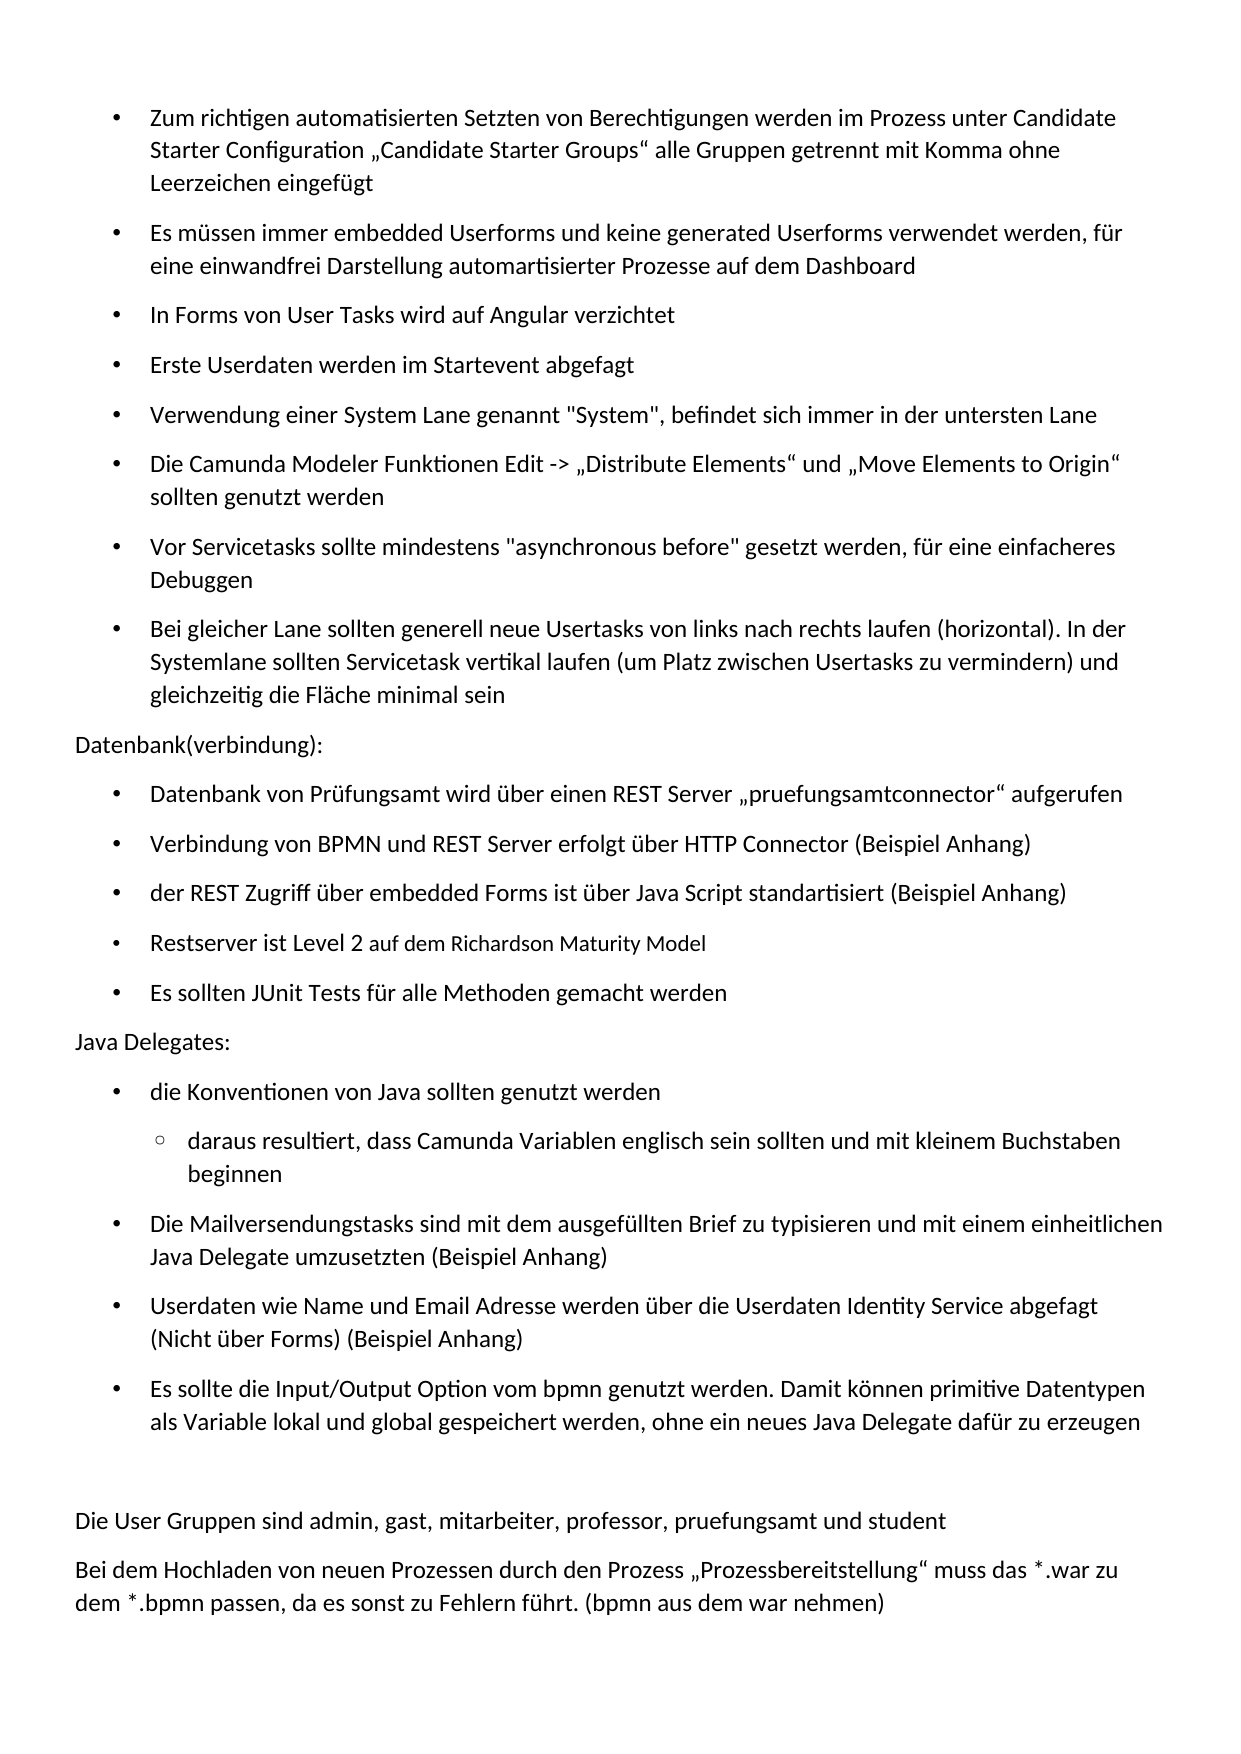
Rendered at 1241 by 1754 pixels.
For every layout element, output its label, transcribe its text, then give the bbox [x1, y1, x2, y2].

list Vor Servicetasks sollte mindestens "asynchronous before" gesetzt werden, für eine einfacheres Debuggen [112, 531, 1165, 594]
list Verwendung einer System Lane genannt "System", befindet sich immer in der untersten Lane [112, 399, 1165, 429]
list Restserver ist Level 2 auf dem Richardson Maturity Model [112, 927, 1165, 958]
text Datenbank(verbindung): [75, 729, 1165, 759]
list Die Camunda Modeler Funktionen Edit -> „Distribute Elements“ und „Move Elements to Origin“ sollten genutzt werden [112, 448, 1165, 512]
text Bei dem Hochladen von neuen Prozessen durch den Prozess „Prozessbereitstellung“ muss das *.war zu dem *.bpmn passen, da es sonst zu Fehlern führt. (bpmn aus dem war nehmen) [75, 1555, 1165, 1618]
text Die User Gruppen sind admin, gast, mitarbeiter, professor, pruefungsamt und student [75, 1505, 1165, 1536]
text Java Delegates: [75, 1026, 1165, 1057]
list Es müssen immer embedded Userforms und keine generated Userforms verwendet werden, für eine einwandfrei Darstellung automartisierter Prozesse auf dem Dashboard [112, 217, 1165, 281]
list Bei gleicher Lane sollten generell neue Usertasks von links nach rechts laufen (horizontal). In der Systemlane sollten Servicetask vertikal laufen (um Platz zwischen Usertasks zu vermindern) und gleichzeitig die Fläche minimal sein [112, 613, 1165, 710]
list Es sollten JUnit Tests für alle Methoden gemacht werden [112, 977, 1165, 1007]
list Verbindung von BPMN und REST Server erfolgt über HTTP Connector (Beispiel Anhang) [112, 828, 1165, 858]
list Zum richtigen automatisierten Setzten von Berechtigungen werden im Prozess unter Candidate Starter Configuration „Candidate Starter Groups“ alle Gruppen getrennt mit Komma ohne Leerzeichen eingefügt [112, 102, 1165, 198]
list der REST Zugriff über embedded Forms ist über Java Script standartisiert (Beispiel Anhang) [112, 878, 1165, 908]
list Userdaten wie Name und Email Adresse werden über die Userdaten Identity Service abgefagt (Nicht über Forms) (Beispiel Anhang) [112, 1291, 1165, 1354]
list Datenbank von Prüfungsamt wird über einen REST Server „pruefungsamtconnector“ aufgerufen [112, 778, 1165, 809]
list die Konventionen von Java sollten genutzt werden [112, 1076, 1165, 1106]
list In Forms von User Tasks wird auf Angular verzichtet [112, 300, 1165, 330]
list Erste Userdaten werden im Startevent abgefagt [112, 349, 1165, 380]
list Es sollte die Input/Output Option vom bpmn genutzt werden. Damit können primitive Datentypen als Variable lokal und global gespeichert werden, ohne ein neues Java Delegate dafür zu erzeugen [112, 1373, 1165, 1436]
list daraus resultiert, dass Camunda Variablen englisch sein sollten und mit kleinem Buchstaben beginnen [150, 1126, 1165, 1189]
list Die Mailversendungstasks sind mit dem ausgefüllten Brief zu typisieren und mit einem einheitlichen Java Delegate umzusetzten (Beispiel Anhang) [112, 1208, 1165, 1271]
